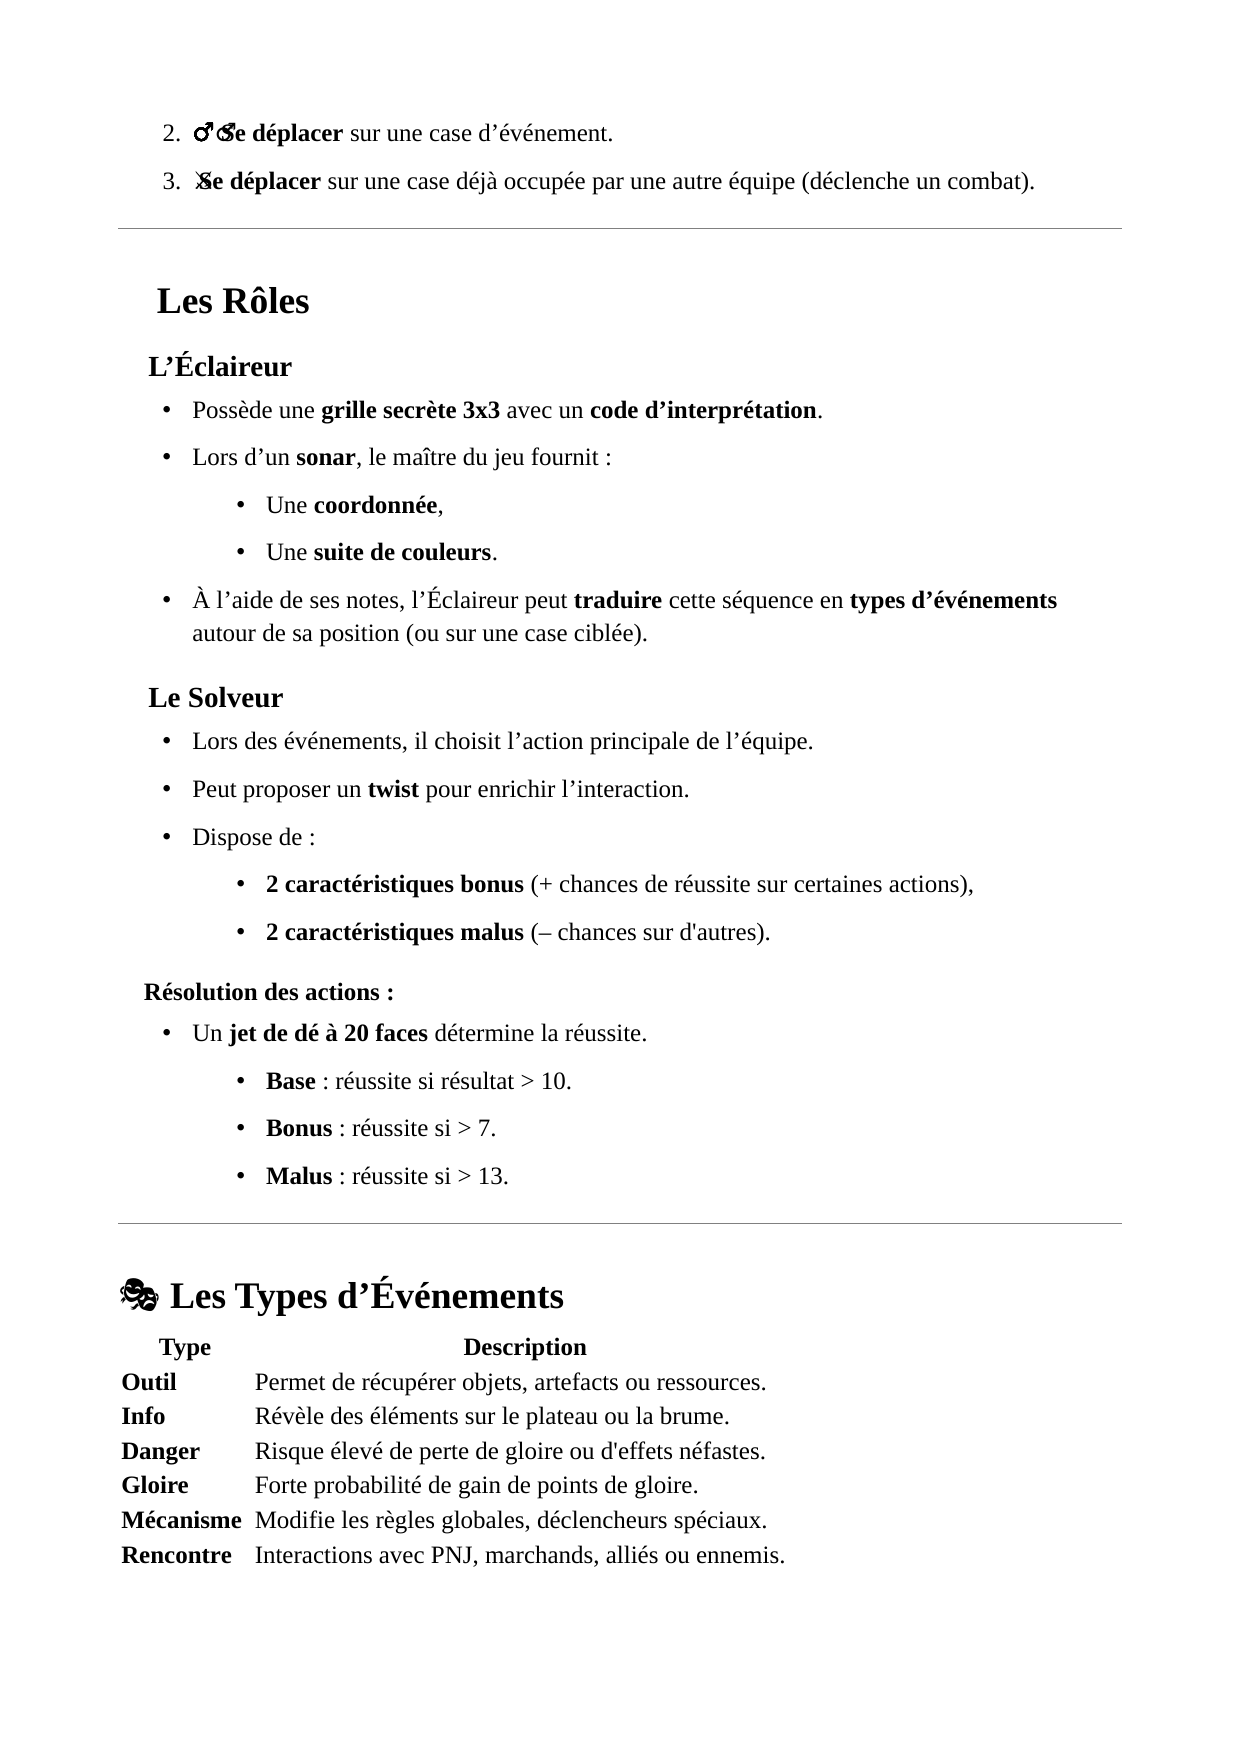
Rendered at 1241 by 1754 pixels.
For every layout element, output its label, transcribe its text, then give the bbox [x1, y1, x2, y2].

subtitle 🧠 Le Solveur [118, 680, 1122, 714]
table_cell Outil [118, 1364, 252, 1398]
table_cell Risque élevé de perte de gloire ou d'effets néfastes. [252, 1433, 798, 1468]
table_cell Gloire [118, 1468, 252, 1502]
list ⚔️ Se déplacer sur une case déjà occupée par une autre équipe (déclenche un combat). [162, 166, 1122, 194]
table_cell Interactions avec PNJ, marchands, alliés ou ennemis. [252, 1537, 798, 1571]
table_header Type [118, 1329, 252, 1364]
subtitle 🎲 Résolution des actions : [118, 977, 1122, 1006]
list Base : réussite si résultat > 10. [236, 1066, 1122, 1094]
list 2 caractéristiques malus (– chances sur d'autres). [236, 917, 1122, 946]
list Une coordonnée, [236, 490, 1122, 519]
subtitle 🎭 Les Types d’Événements [118, 1274, 1122, 1317]
table_header Description [252, 1329, 798, 1364]
list Dispose de : [162, 822, 1122, 850]
table_cell Mécanisme [118, 1502, 252, 1537]
list Peut proposer un twist pour enrichir l’interaction. [162, 774, 1122, 803]
table_cell Modifie les règles globales, déclencheurs spéciaux. [252, 1502, 798, 1537]
list Lors d’un sonar, le maître du jeu fournit : [162, 442, 1122, 471]
subtitle 🔎 L’Éclaireur [118, 349, 1122, 382]
list Bonus : réussite si > 7. [236, 1113, 1122, 1142]
table_cell Forte probabilité de gain de points de gloire. [252, 1468, 798, 1502]
list 🚶‍♂️ Se déplacer sur une case d’événement. [162, 118, 1122, 147]
list 2 caractéristiques bonus (+ chances de réussite sur certaines actions), [236, 869, 1122, 898]
list À l’aide de ses notes, l’Éclaireur peut traduire cette séquence en types d’événements autour de sa position (ou sur une case ciblée). [162, 585, 1122, 647]
table_cell Révèle des éléments sur le plateau ou la brume. [252, 1399, 798, 1433]
list Un jet de dé à 20 faces détermine la réussite. [162, 1018, 1122, 1047]
table_cell Rencontre [118, 1537, 252, 1571]
list Lors des événements, il choisit l’action principale de l’équipe. [162, 726, 1122, 755]
table_cell Danger [118, 1433, 252, 1468]
list Malus : réussite si > 13. [236, 1161, 1122, 1190]
table_cell Permet de récupérer objets, artefacts ou ressources. [252, 1364, 798, 1398]
list Possède une grille secrète 3x3 avec un code d’interprétation. [162, 395, 1122, 423]
table_cell Info [118, 1399, 252, 1433]
subtitle 📌 Les Rôles [118, 278, 1122, 322]
list Une suite de couleurs. [236, 537, 1122, 566]
